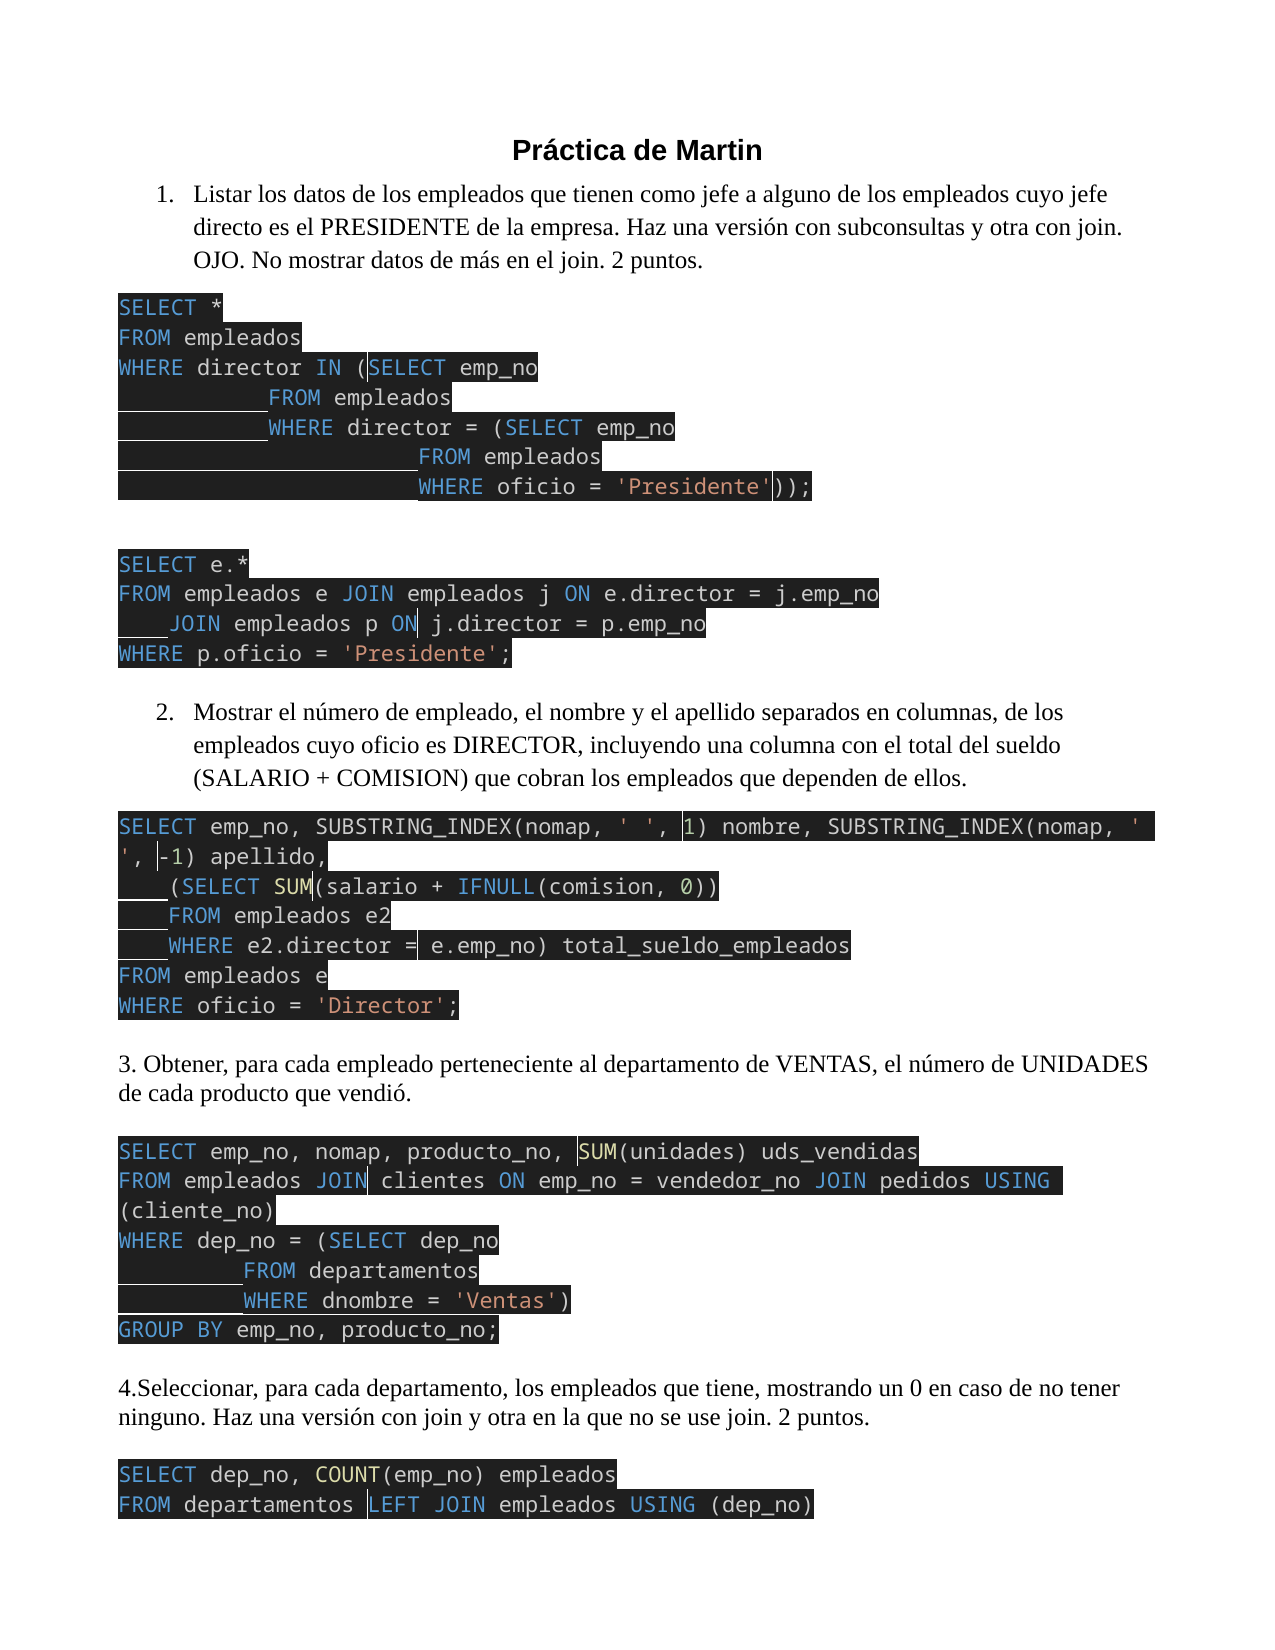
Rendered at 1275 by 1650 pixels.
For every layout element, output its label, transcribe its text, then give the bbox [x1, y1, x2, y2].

text FROM empleados e2 [118, 901, 1157, 930]
text FROM departamentos LEFT JOIN empleados USING (dep_no) [118, 1489, 1157, 1519]
text WHERE oficio = 'Director'; [118, 990, 1157, 1020]
text SELECT e.* [118, 548, 1157, 578]
text GROUP BY emp_no, producto_no; [118, 1314, 1157, 1344]
text WHERE oficio = 'Presidente')); [118, 471, 1157, 501]
text WHERE director IN (SELECT emp_no [118, 352, 1157, 382]
text WHERE p.oficio = 'Presidente'; [118, 638, 1157, 668]
text JOIN empleados p ON j.director = p.emp_no [118, 608, 1157, 638]
subtitle Práctica de Martin [118, 133, 1157, 166]
text WHERE e2.director = e.emp_no) total_sueldo_empleados [118, 930, 1157, 960]
text FROM empleados e JOIN empleados j ON e.director = j.emp_no [118, 578, 1157, 608]
text SELECT emp_no, SUBSTRING_INDEX(nomap, ' ', 1) nombre, SUBSTRING_INDEX(nomap, ' ', -1) apellido, [118, 811, 1157, 871]
text FROM empleados e [118, 960, 1157, 990]
text FROM empleados JOIN clientes ON emp_no = vendedor_no JOIN pedidos USING (cliente_no) [118, 1166, 1157, 1225]
text WHERE dnombre = 'Ventas') [118, 1285, 1157, 1314]
list Listar los datos de los empleados que tienen como jefe a alguno de los empleados cuyo jefe directo es el PRESIDENTE de la empresa. Haz una versión con subconsultas y otra con join. OJO. No mostrar datos de más en el join. 2 puntos. [156, 179, 1157, 273]
text 3. Obtener, para cada empleado perteneciente al departamento de VENTAS, el número de UNIDADES de cada producto que vendió. [118, 1049, 1157, 1107]
text SELECT * [118, 292, 1157, 322]
text WHERE dep_no = (SELECT dep_no [118, 1225, 1157, 1255]
text FROM empleados [118, 382, 1157, 412]
text SELECT emp_no, nomap, producto_no, SUM(unidades) uds_vendidas [118, 1136, 1157, 1166]
text FROM departamentos [118, 1255, 1157, 1285]
text 4.Seleccionar, para cada departamento, los empleados que tiene, mostrando un 0 en caso de no tener ninguno. Haz una versión con join y otra en la que no se use join. 2 puntos. [118, 1373, 1157, 1431]
text WHERE director = (SELECT emp_no [118, 412, 1157, 441]
text FROM empleados [118, 441, 1157, 471]
text (SELECT SUM(salario + IFNULL(comision, 0)) [118, 871, 1157, 901]
list Mostrar el número de empleado, el nombre y el apellido separados en columnas, de los empleados cuyo oficio es DIRECTOR, incluyendo una columna con el total del sueldo (SALARIO + COMISION) que cobran los empleados que dependen de ellos. [156, 697, 1157, 792]
text SELECT dep_no, COUNT(emp_no) empleados [118, 1459, 1157, 1489]
text FROM empleados [118, 322, 1157, 352]
